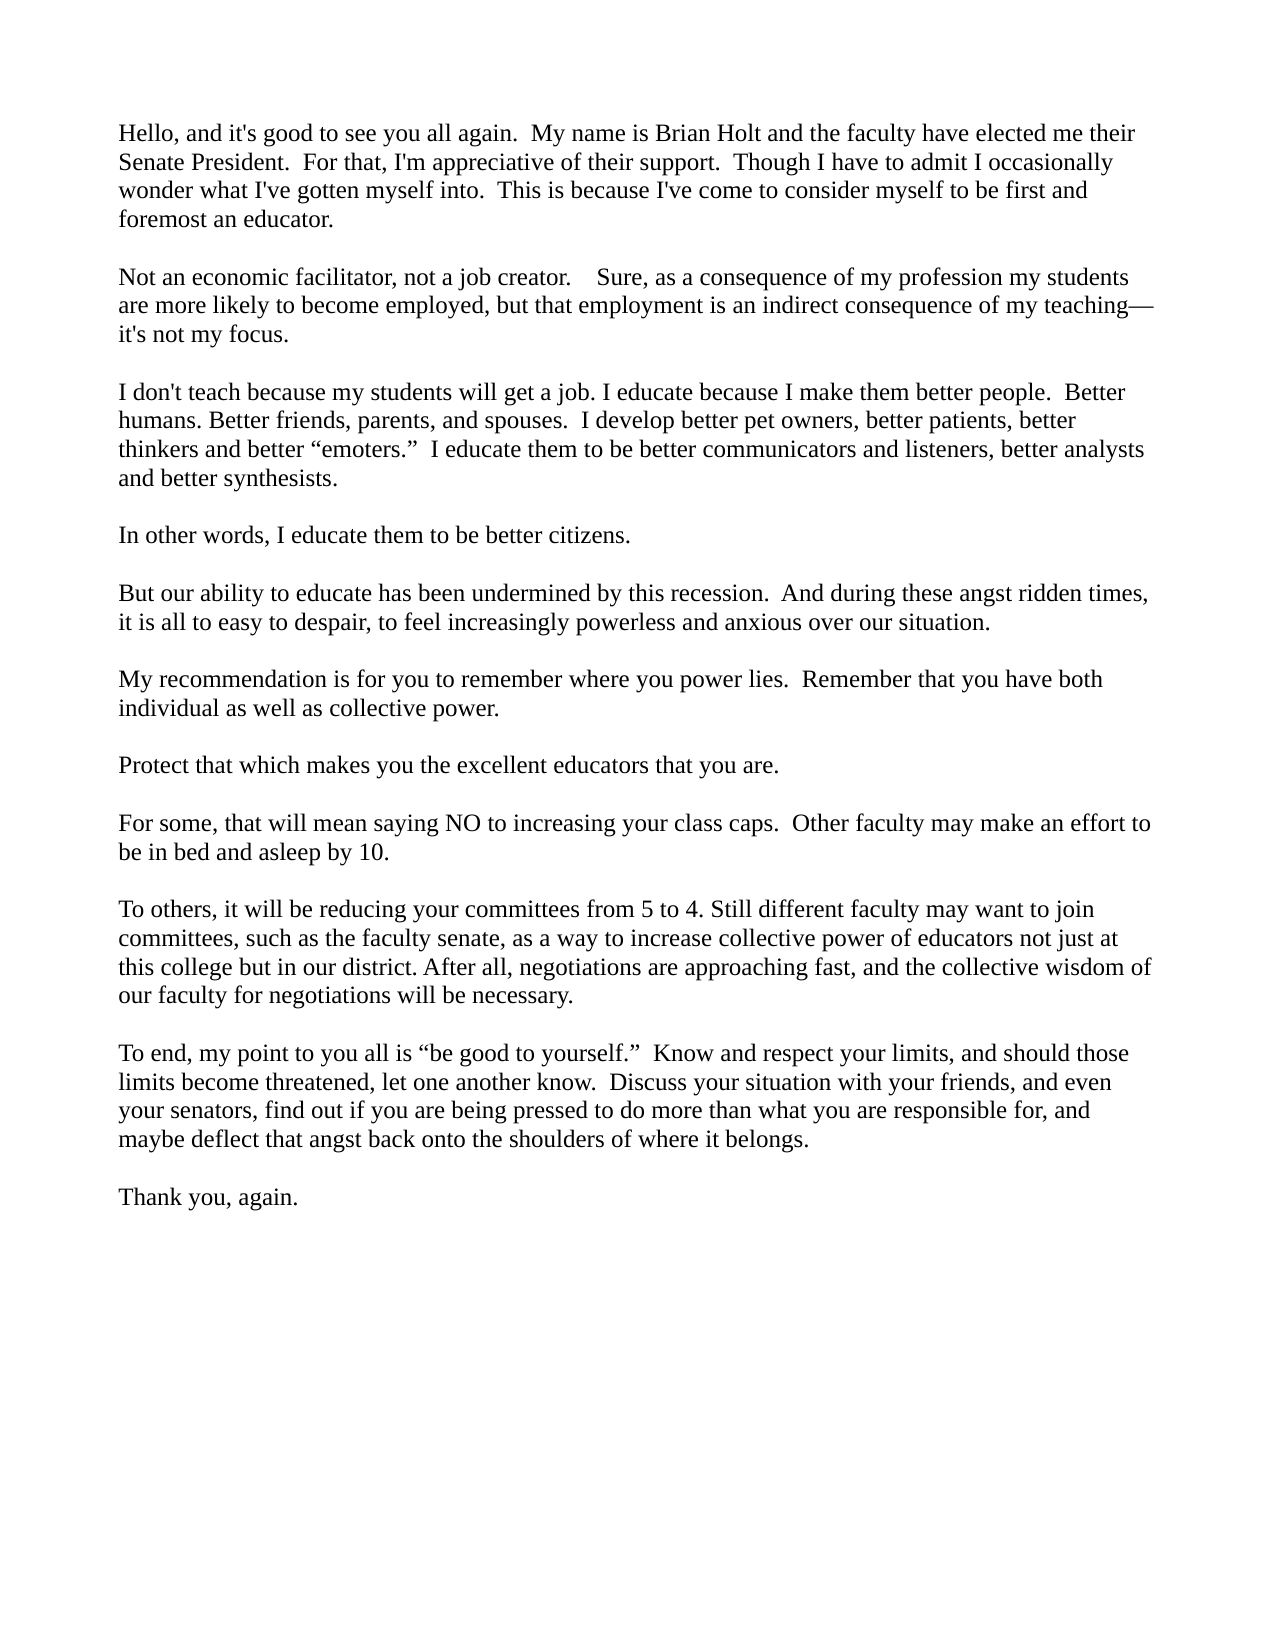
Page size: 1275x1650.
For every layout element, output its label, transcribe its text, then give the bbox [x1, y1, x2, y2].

text Protect that which makes you the excellent educators that you are. [118, 751, 1157, 779]
text In other words, I educate them to be better citizens. [118, 521, 1157, 549]
text For some, that will mean saying NO to increasing your class caps. Other faculty may make an effort to be in bed and asleep by 10. [118, 808, 1157, 866]
text My recommendation is for you to remember where you power lies. Remember that you have both individual as well as collective power. [118, 664, 1157, 722]
text I don't teach because my students will get a job. I educate because I make them better people. Better humans. Better friends, parents, and spouses. I develop better pet owners, better patients, better thinkers and better “emoters.” I educate them to be better communicators and listeners, better analysts and better synthesists. [118, 377, 1157, 492]
text But our ability to educate has been undermined by this recession. And during these angst ridden times, it is all to easy to despair, to feel increasingly powerless and anxious over our situation. [118, 578, 1157, 636]
text Not an economic facilitator, not a job creator. Sure, as a consequence of my profession my students are more likely to become employed, but that employment is an indirect consequence of my teaching—it's not my focus. [118, 262, 1157, 348]
text Hello, and it's good to see you all again. My name is Brian Holt and the faculty have elected me their Senate President. For that, I'm appreciative of their support. Though I have to admit I occasionally wonder what I've gotten myself into. This is because I've come to consider myself to be first and foremost an educator. [118, 118, 1157, 233]
text To end, my point to you all is “be good to yourself.” Know and respect your limits, and should those limits become threatened, let one another know. Discuss your situation with your friends, and even your senators, find out if you are being pressed to do more than what you are responsible for, and maybe deflect that angst back onto the shoulders of where it belongs. [118, 1038, 1157, 1153]
text Thank you, again. [118, 1182, 1157, 1211]
text To others, it will be reducing your committees from 5 to 4. Still different faculty may want to join committees, such as the faculty senate, as a way to increase collective power of educators not just at this college but in our district. After all, negotiations are approaching fast, and the collective wisdom of our faculty for negotiations will be necessary. [118, 894, 1157, 1009]
